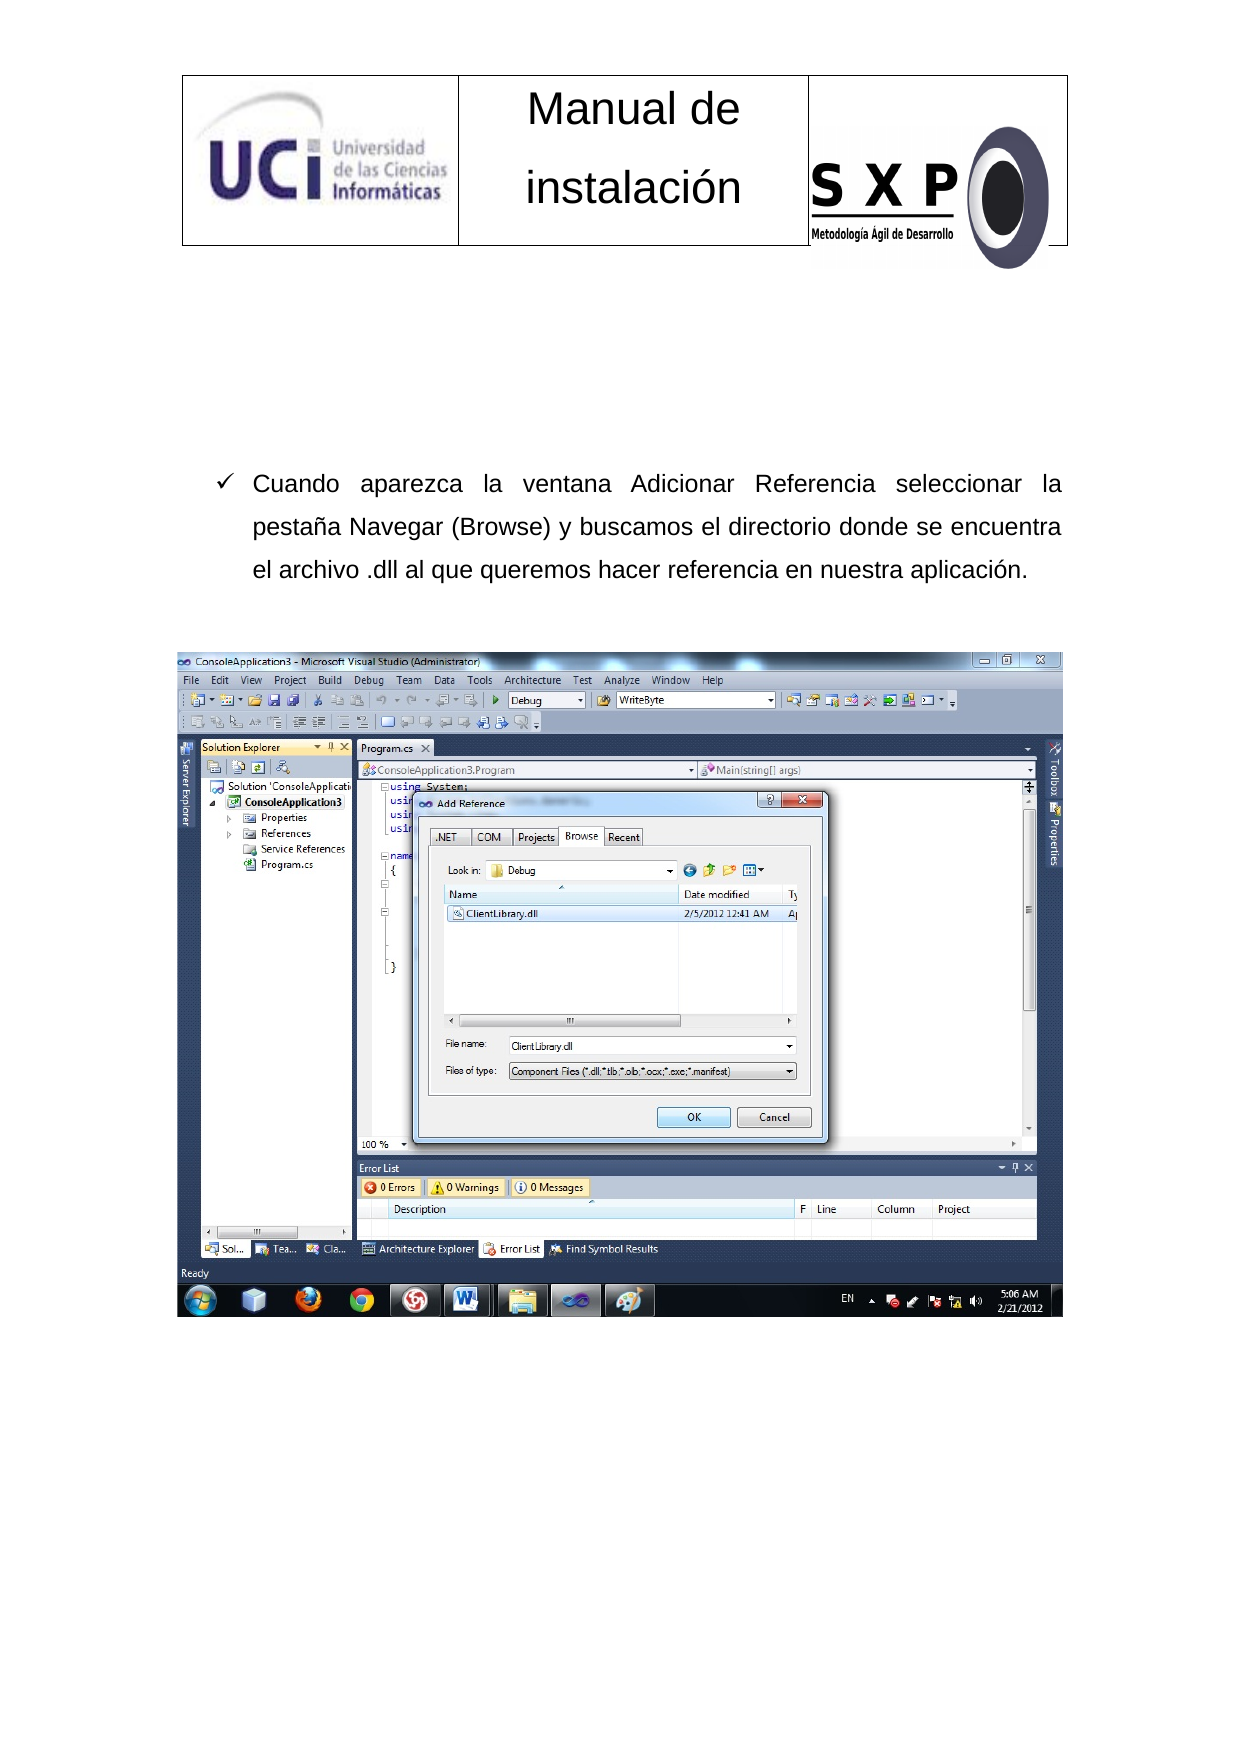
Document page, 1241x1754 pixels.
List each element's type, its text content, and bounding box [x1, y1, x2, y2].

list Cuando aparezca la ventana Adicionar Referencia seleccionar la pestaña Navegar (Browse) y buscamos el directorio donde se encuentra el archivo .dll al que queremos hacer referencia en nuestra aplicación. [215, 469, 1063, 584]
